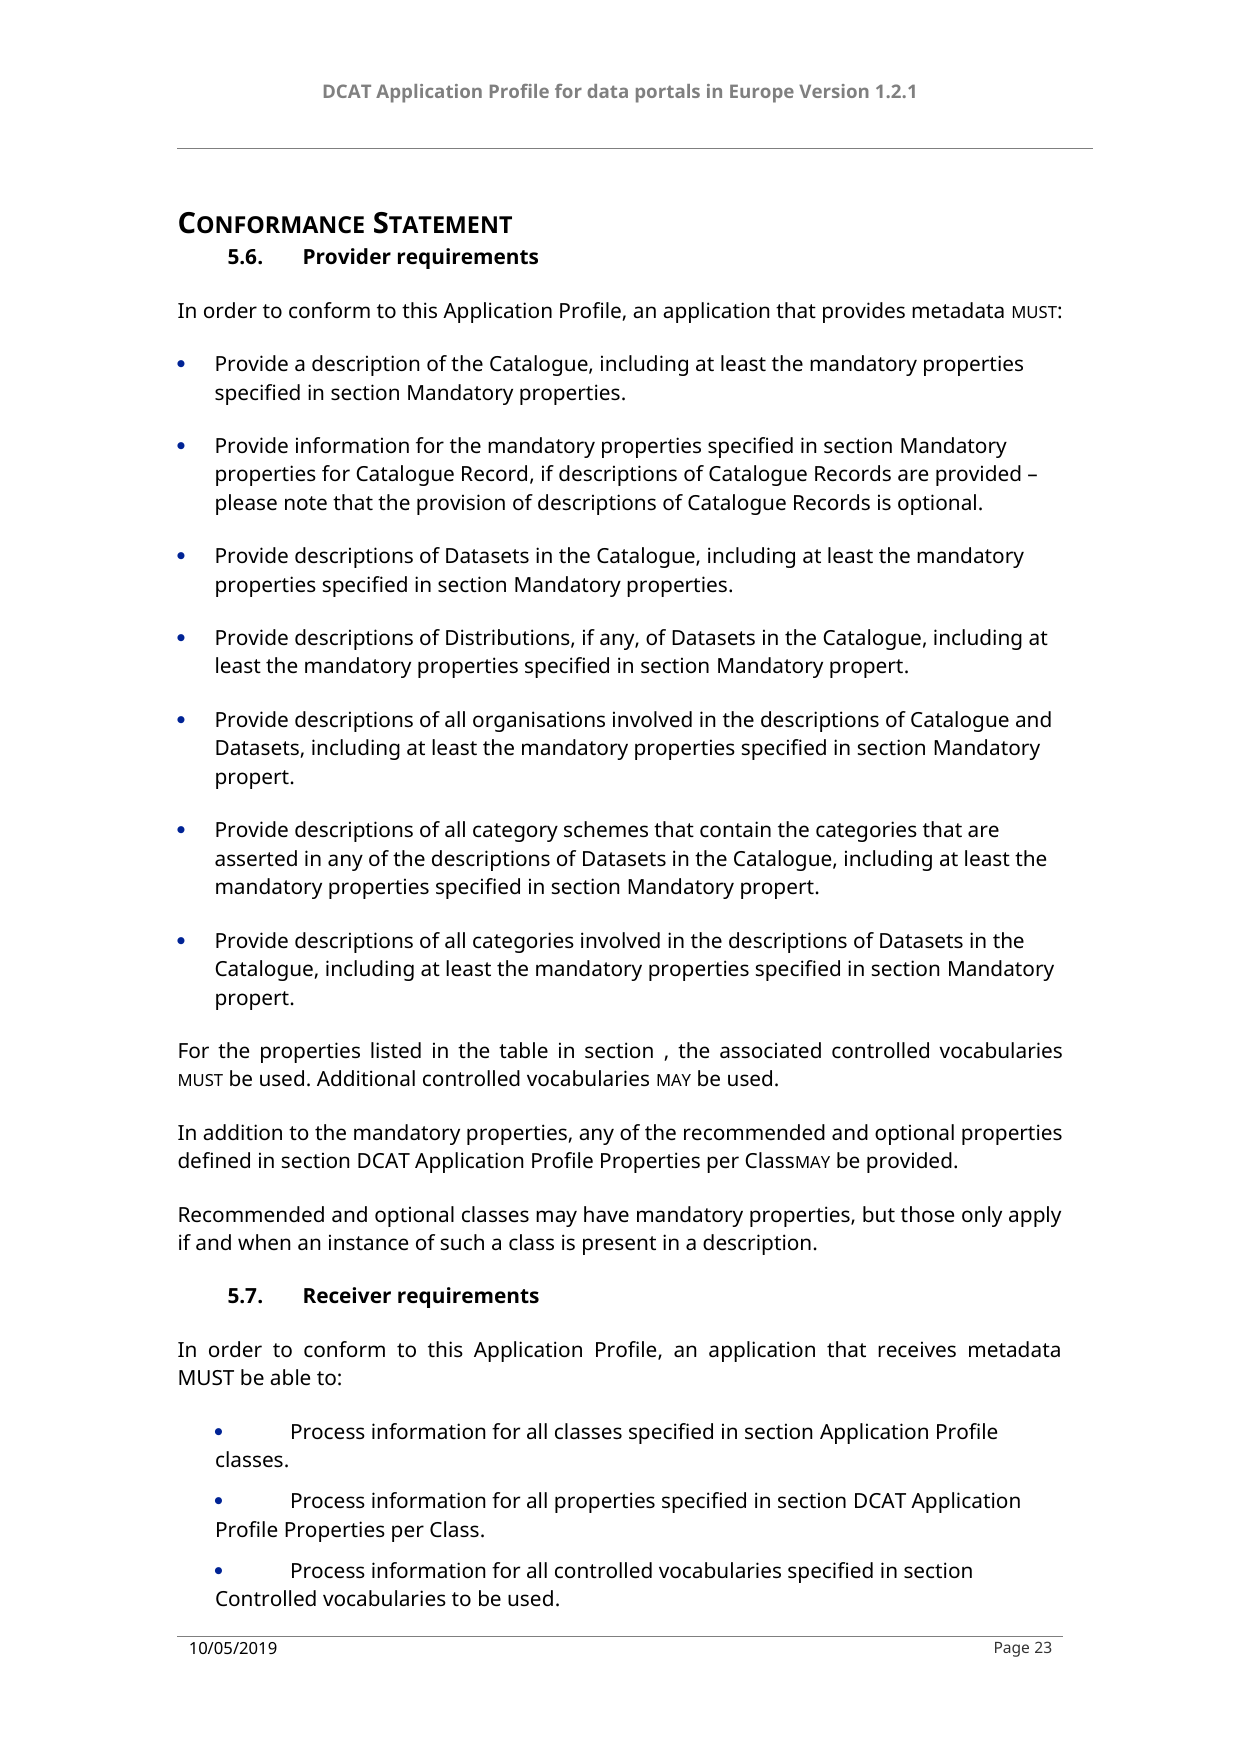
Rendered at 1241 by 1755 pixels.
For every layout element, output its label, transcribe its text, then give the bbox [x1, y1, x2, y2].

text In order to conform to this Application Profile, an application that receives metadata MUST be able to: [177, 1335, 1063, 1392]
list Provide descriptions of all category schemes that contain the categories that are asserted in any of the descriptions of Datasets in the Catalogue, including at least the mandatory properties specified in section 4.6.1. [177, 815, 1063, 901]
subtitle Receiver requirements [227, 1282, 1063, 1310]
subtitle Conformance Statement [177, 203, 1063, 242]
list Provide descriptions of all organisations involved in the descriptions of Catalogue and Datasets, including at least the mandatory properties specified in section 4.5.1. [177, 705, 1063, 790]
subtitle Provider requirements [227, 242, 1063, 271]
text In order to conform to this Application Profile, an application that provides metadata must: [177, 296, 1063, 324]
list Provide descriptions of all categories involved in the descriptions of Datasets in the Catalogue, including at least the mandatory properties specified in section 4.7.1. [177, 926, 1063, 1011]
list Provide descriptions of Datasets in the Catalogue, including at least the mandatory properties specified in section 4.3.1. [177, 541, 1063, 598]
list Provide descriptions of Distributions, if any, of Datasets in the Catalogue, including at least the mandatory properties specified in section 4.4.1. [177, 623, 1063, 680]
text Recommended and optional classes may have mandatory properties, but those only apply if and when an instance of such a class is present in a description. [177, 1200, 1063, 1257]
text In addition to the mandatory properties, any of the recommended and optional properties defined in section 4may be provided. [177, 1118, 1063, 1175]
list Process information for all controlled vocabularies specified in section 5.2. [215, 1556, 1063, 1613]
list Process information for all properties specified in section 4. [215, 1486, 1063, 1543]
list Provide a description of the Catalogue, including at least the mandatory properties specified in section 4.1.1. [177, 349, 1063, 406]
list Provide information for the mandatory properties specified in section 4.2.1, if descriptions of Catalogue Records are provided – please note that the provision of descriptions of Catalogue Records is optional. [177, 431, 1063, 516]
list Process information for all classes specified in section 3. [215, 1417, 1063, 1474]
text For the properties listed in the table in section 0, the associated controlled vocabularies must be used. Additional controlled vocabularies may be used. [177, 1036, 1063, 1093]
